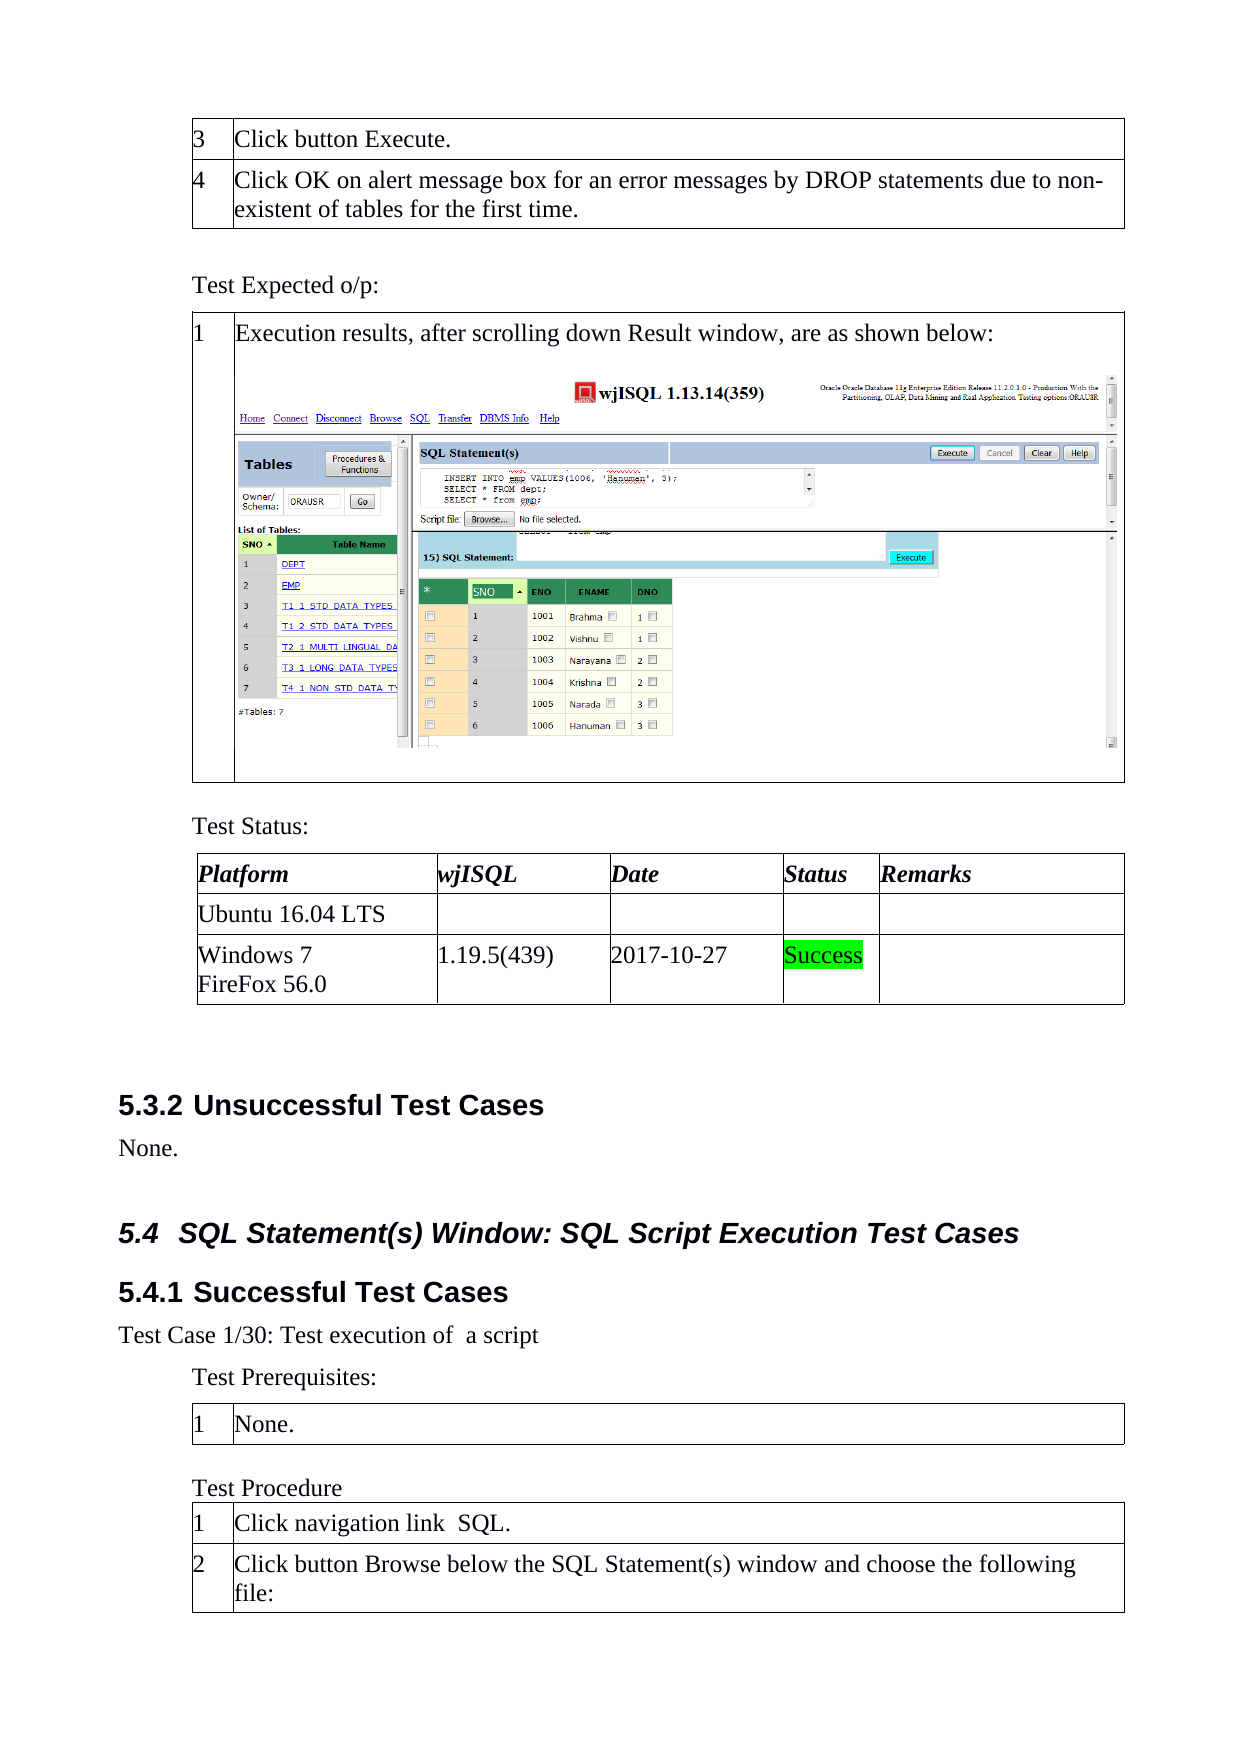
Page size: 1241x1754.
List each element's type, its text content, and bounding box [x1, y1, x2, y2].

table_header Execution results, after scrolling down Result window, are as shown below: [235, 313, 1124, 782]
table_cell Windows 7 FireFox 56.0 [198, 935, 437, 1003]
table_header Date [611, 854, 783, 893]
table_cell Click button Execute. [234, 119, 1124, 159]
subtitle Successful Test Cases [118, 1274, 1122, 1308]
text Test Procedure [118, 1473, 1122, 1502]
text Test Prerequisites: [118, 1362, 1122, 1391]
picture [234, 375, 1117, 748]
table_cell Success [784, 935, 879, 1003]
table_cell [880, 935, 1124, 1003]
subtitle Unsuccessful Test Cases [118, 1087, 1122, 1121]
table_header 1 [193, 1503, 233, 1543]
table_cell [880, 894, 1124, 934]
text Test Status: [118, 811, 1122, 840]
subtitle SQL Statement(s) Window: SQL Script Execution Test Cases [118, 1216, 1122, 1249]
table_header None. [234, 1404, 1124, 1444]
table_cell [438, 894, 610, 934]
table_header Click navigation link SQL. [234, 1503, 1124, 1543]
text Test Case 1/30: Test execution of a script [118, 1321, 1122, 1349]
table_cell 2 [193, 1544, 233, 1612]
text None. [118, 1133, 1122, 1162]
table_cell 4 [193, 160, 233, 228]
table_cell Ubuntu 16.04 LTS [198, 894, 437, 934]
table_cell Click button Browse below the SQL Statement(s) window and choose the following file: [234, 1544, 1124, 1612]
table_cell 2017-10-27 [611, 935, 783, 1003]
table_cell 1.19.5(439) [438, 935, 610, 1003]
table_header 1 [193, 313, 234, 782]
table_header Remarks [880, 854, 1124, 893]
table_header Platform [198, 854, 437, 893]
table_header wjISQL [438, 854, 610, 893]
table_header 1 [193, 1404, 233, 1444]
text Test Expected o/p: [118, 270, 1122, 299]
table_cell Click OK on alert message box for an error messages by DROP statements due to non-existent of tables for the first time. [234, 160, 1124, 228]
table_header Status [784, 854, 879, 893]
table_cell [611, 894, 783, 934]
table_cell [784, 894, 879, 934]
table_cell 3 [193, 119, 233, 159]
